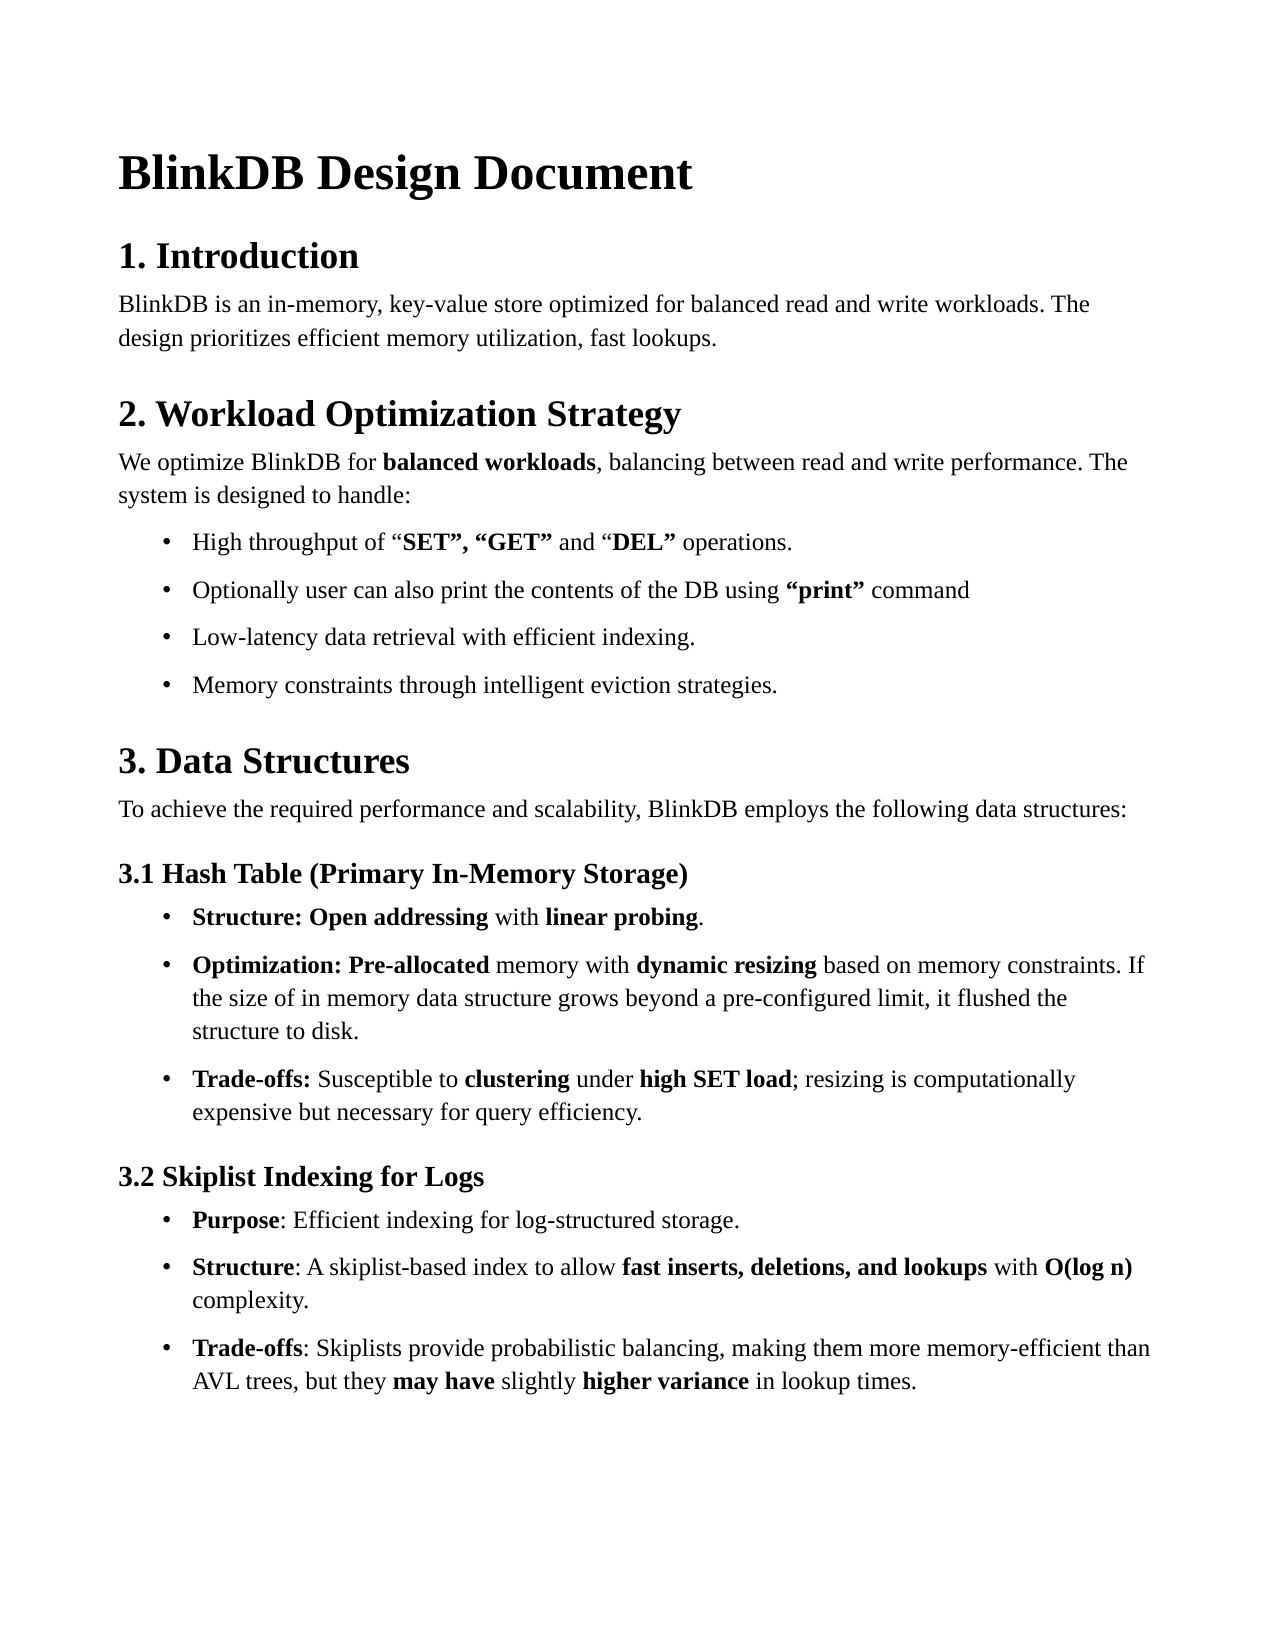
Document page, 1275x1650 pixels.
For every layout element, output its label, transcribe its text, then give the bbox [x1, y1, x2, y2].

list Structure: Open addressing with linear probing. [162, 902, 1157, 931]
text We optimize BlinkDB for balanced workloads, balancing between read and write performance. The system is designed to handle: [118, 447, 1157, 508]
list Trade-offs: Skiplists provide probabilistic balancing, making them more memory-efficient than AVL trees, but they may have slightly higher variance in lookup times. [162, 1333, 1157, 1395]
subtitle 3.1 Hash Table (Primary In-Memory Storage) [118, 856, 1157, 890]
subtitle 3.2 Skiplist Indexing for Logs [118, 1159, 1157, 1192]
list Memory constraints through intelligent eviction strategies. [162, 670, 1157, 699]
list Structure: A skiplist-based index to allow fast inserts, deletions, and lookups with O(log n) complexity. [162, 1252, 1157, 1314]
list High throughput of “SET”, “GET” and “DEL” operations. [162, 527, 1157, 556]
list Optimization: Pre-allocated memory with dynamic resizing based on memory constraints. If the size of in memory data structure grows beyond a pre-configured limit, it flushed the structure to disk. [162, 950, 1157, 1045]
text BlinkDB is an in-memory, key-value store optimized for balanced read and write workloads. The design prioritizes efficient memory utilization, fast lookups. [118, 289, 1157, 351]
subtitle BlinkDB Design Document [118, 143, 1157, 201]
subtitle 1. Introduction [118, 234, 1157, 277]
text To achieve the required performance and scalability, BlinkDB employs the following data structures: [118, 794, 1157, 823]
subtitle 3. Data Structures [118, 738, 1157, 782]
list Optionally user can also print the contents of the DB using “print” command [162, 575, 1157, 604]
list Low-latency data retrieval with efficient indexing. [162, 622, 1157, 651]
subtitle 2. Workload Optimization Strategy [118, 391, 1157, 434]
list Trade-offs: Susceptible to clustering under high SET load; resizing is computationally expensive but necessary for query efficiency. [162, 1064, 1157, 1125]
list Purpose: Efficient indexing for log-structured storage. [162, 1205, 1157, 1234]
